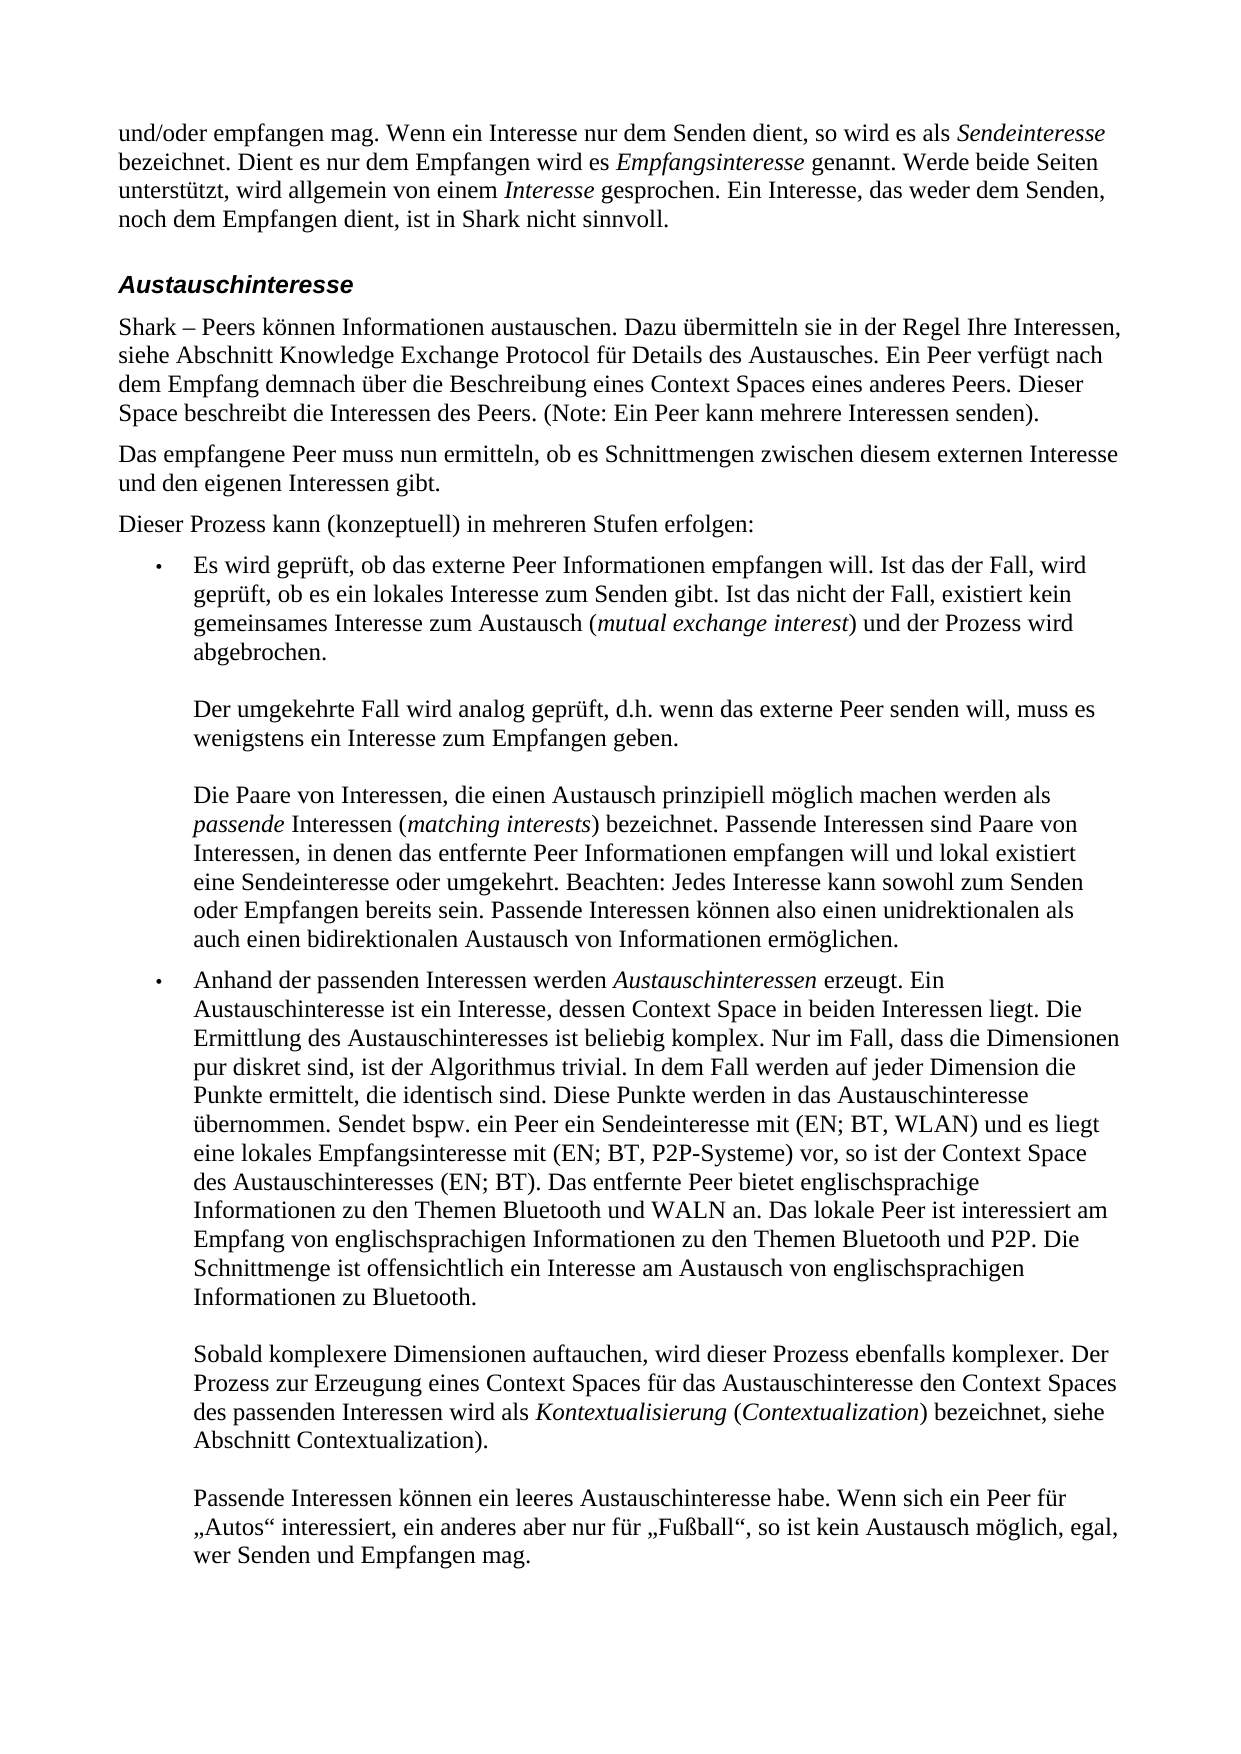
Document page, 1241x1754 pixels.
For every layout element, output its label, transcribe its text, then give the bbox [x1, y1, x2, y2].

list Es wird geprüft, ob das externe Peer Informationen empfangen will. Ist das der Fall, wird geprüft, ob es ein lokales Interesse zum Senden gibt. Ist das nicht der Fall, existiert kein gemeinsames Interesse zum Austausch (mutual exchange interest) und der Prozess wird abgebrochen. Der umgekehrte Fall wird analog geprüft, d.h. wenn das externe Peer senden will, muss es wenigstens ein Interesse zum Empfangen geben. Die Paare von Interessen, die einen Austausch prinzipiell möglich machen werden als passende Interessen (matching interests) bezeichnet. Passende Interessen sind Paare von Interessen, in denen das entfernte Peer Informationen empfangen will und lokal existiert eine Sendeinteresse oder umgekehrt. Beachten: Jedes Interesse kann sowohl zum Senden oder Empfangen bereits sein. Passende Interessen können also einen unidrektionalen als auch einen bidirektionalen Austausch von Informationen ermöglichen. [156, 550, 1122, 953]
text Das empfangene Peer muss nun ermitteln, ob es Schnittmengen zwischen diesem externen Interesse und den eigenen Interessen gibt. [118, 439, 1122, 497]
text und/oder empfangen mag. Wenn ein Interesse nur dem Senden dient, so wird es als Sendeinteresse bezeichnet. Dient es nur dem Empfangen wird es Empfangsinteresse genannt. Werde beide Seiten unterstützt, wird allgemein von einem Interesse gesprochen. Ein Interesse, das weder dem Senden, noch dem Empfangen dient, ist in Shark nicht sinnvoll. [118, 118, 1122, 233]
text Shark – Peers können Informationen austauschen. Dazu übermitteln sie in der Regel Ihre Interessen, siehe Abschnitt Knowledge Exchange Protocol für Details des Austausches. Ein Peer verfügt nach dem Empfang demnach über die Beschreibung eines Context Spaces eines anderes Peers. Dieser Space beschreibt die Interessen des Peers. (Note: Ein Peer kann mehrere Interessen senden). [118, 312, 1122, 427]
text Dieser Prozess kann (konzeptuell) in mehreren Stufen erfolgen: [118, 509, 1122, 538]
subtitle Austauschinteresse [118, 271, 1122, 299]
list Anhand der passenden Interessen werden Austauschinteressen erzeugt. Ein Austauschinteresse ist ein Interesse, dessen Context Space in beiden Interessen liegt. Die Ermittlung des Austauschinteresses ist beliebig komplex. Nur im Fall, dass die Dimensionen pur diskret sind, ist der Algorithmus trivial. In dem Fall werden auf jeder Dimension die Punkte ermittelt, die identisch sind. Diese Punkte werden in das Austauschinteresse übernommen. Sendet bspw. ein Peer ein Sendeinteresse mit (EN; BT, WLAN) und es liegt eine lokales Empfangsinteresse mit (EN; BT, P2P-Systeme) vor, so ist der Context Space des Austauschinteresses (EN; BT). Das entfernte Peer bietet englischsprachige Informationen zu den Themen Bluetooth und WALN an. Das lokale Peer ist interessiert am Empfang von englischsprachigen Informationen zu den Themen Bluetooth und P2P. Die Schnittmenge ist offensichtlich ein Interesse am Austausch von englischsprachigen Informationen zu Bluetooth. Sobald komplexere Dimensionen auftauchen, wird dieser Prozess ebenfalls komplexer. Der Prozess zur Erzeugung eines Context Spaces für das Austauschinteresse den Context Spaces des passenden Interessen wird als Kontextualisierung (Contextualization) bezeichnet, siehe Abschnitt Contextualization). Passende Interessen können ein leeres Austauschinteresse habe. Wenn sich ein Peer für „Autos“ interessiert, ein anderes aber nur für „Fußball“, so ist kein Austausch möglich, egal, wer Senden und Empfangen mag. [156, 965, 1122, 1569]
